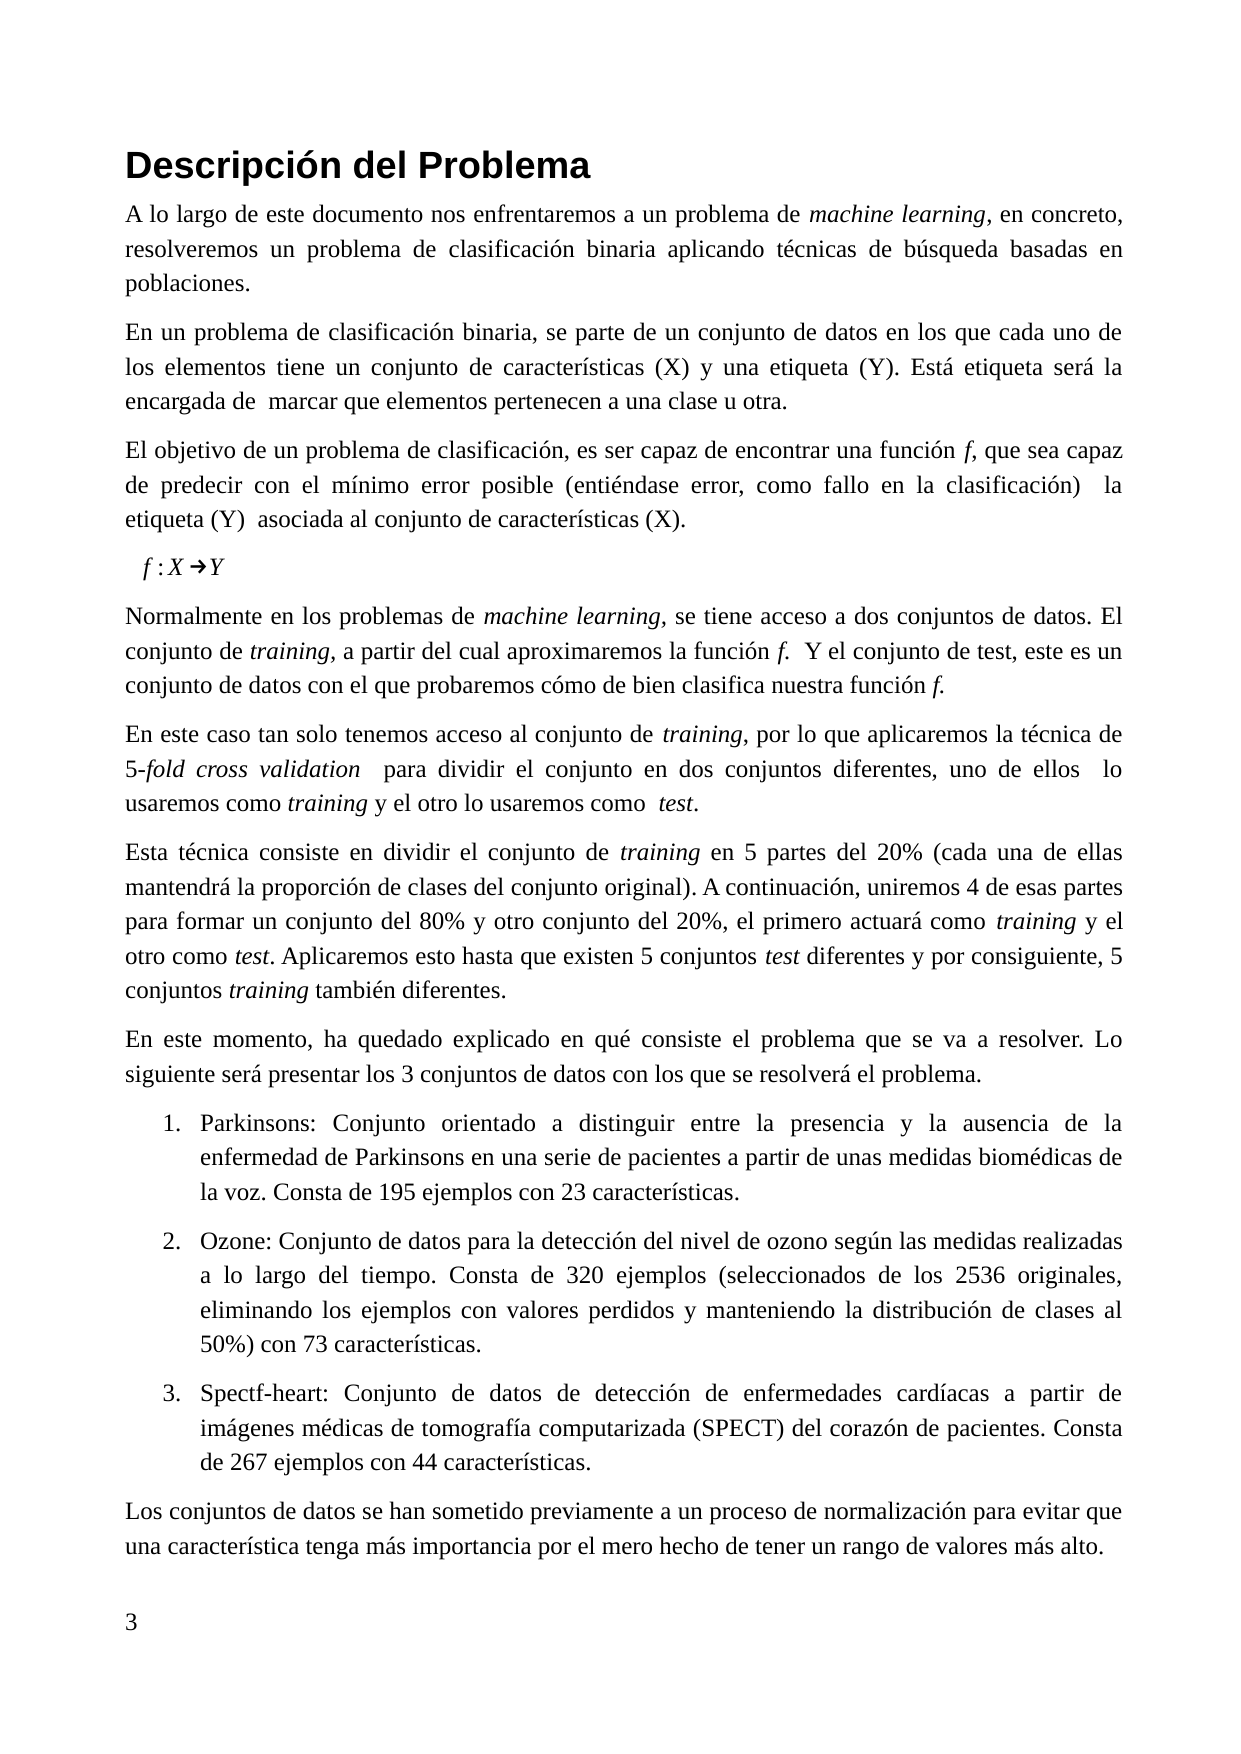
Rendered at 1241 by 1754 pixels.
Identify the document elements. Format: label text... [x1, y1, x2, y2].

subtitle Descripción del Problema [125, 143, 1123, 187]
text El objetivo de un problema de clasificación, es ser capaz de encontrar una función f, que sea capaz de predecir con el mínimo error posible (entiéndase error, como fallo en la clasificación) la etiqueta (Y) asociada al conjunto de características (X). [125, 435, 1123, 533]
text Normalmente en los problemas de machine learning, se tiene acceso a dos conjuntos de datos. El conjunto de training, a partir del cual aproximaremos la función f. Y el conjunto de test, este es un conjunto de datos con el que probaremos cómo de bien clasifica nuestra función f. [125, 601, 1123, 699]
text En este momento, ha quedado explicado en qué consiste el problema que se va a resolver. Lo siguiente será presentar los 3 conjuntos de datos con los que se resolverá el problema. [125, 1024, 1123, 1087]
list Spectf-heart: Conjunto de datos de detección de enfermedades cardíacas a partir de imágenes médicas de tomografía computarizada (SPECT) del corazón de pacientes. Consta de 267 ejemplos con 44 características. [162, 1378, 1123, 1476]
text A lo largo de este documento nos enfrentaremos a un problema de machine learning, en concreto, resolveremos un problema de clasificación binaria aplicando técnicas de búsqueda basadas en poblaciones. [125, 199, 1123, 297]
text Los conjuntos de datos se han sometido previamente a un proceso de normalización para evitar que una característica tenga más importancia por el mero hecho de tener un rango de valores más alto. [125, 1496, 1123, 1559]
text Esta técnica consiste en dividir el conjunto de training en 5 partes del 20% (cada una de ellas mantendrá la proporción de clases del conjunto original). A continuación, uniremos 4 de esas partes para formar un conjunto del 80% y otro conjunto del 20%, el primero actuará como training y el otro como test. Aplicaremos esto hasta que existen 5 conjuntos test diferentes y por consiguiente, 5 conjuntos training también diferentes. [125, 837, 1123, 1004]
list Ozone: Conjunto de datos para la detección del nivel de ozono según las medidas realizadas a lo largo del tiempo. Consta de 320 ejemplos (seleccionados de los 2536 originales, eliminando los ejemplos con valores perdidos y manteniendo la distribución de clases al 50%) con 73 características. [162, 1226, 1123, 1358]
list Parkinsons: Conjunto orientado a distinguir entre la presencia y la ausencia de la enfermedad de Parkinsons en una serie de pacientes a partir de unas medidas biomédicas de la voz. Consta de 195 ejemplos con 23 características. [162, 1108, 1123, 1206]
text En un problema de clasificación binaria, se parte de un conjunto de datos en los que cada uno de los elementos tiene un conjunto de características (X) y una etiqueta (Y). Está etiqueta será la encargada de marcar que elementos pertenecen a una clase u otra. [125, 317, 1123, 415]
text En este caso tan solo tenemos acceso al conjunto de training, por lo que aplicaremos la técnica de 5-fold cross validation para dividir el conjunto en dos conjuntos diferentes, uno de ellos lo usaremos como training y el otro lo usaremos como test. [125, 719, 1123, 817]
